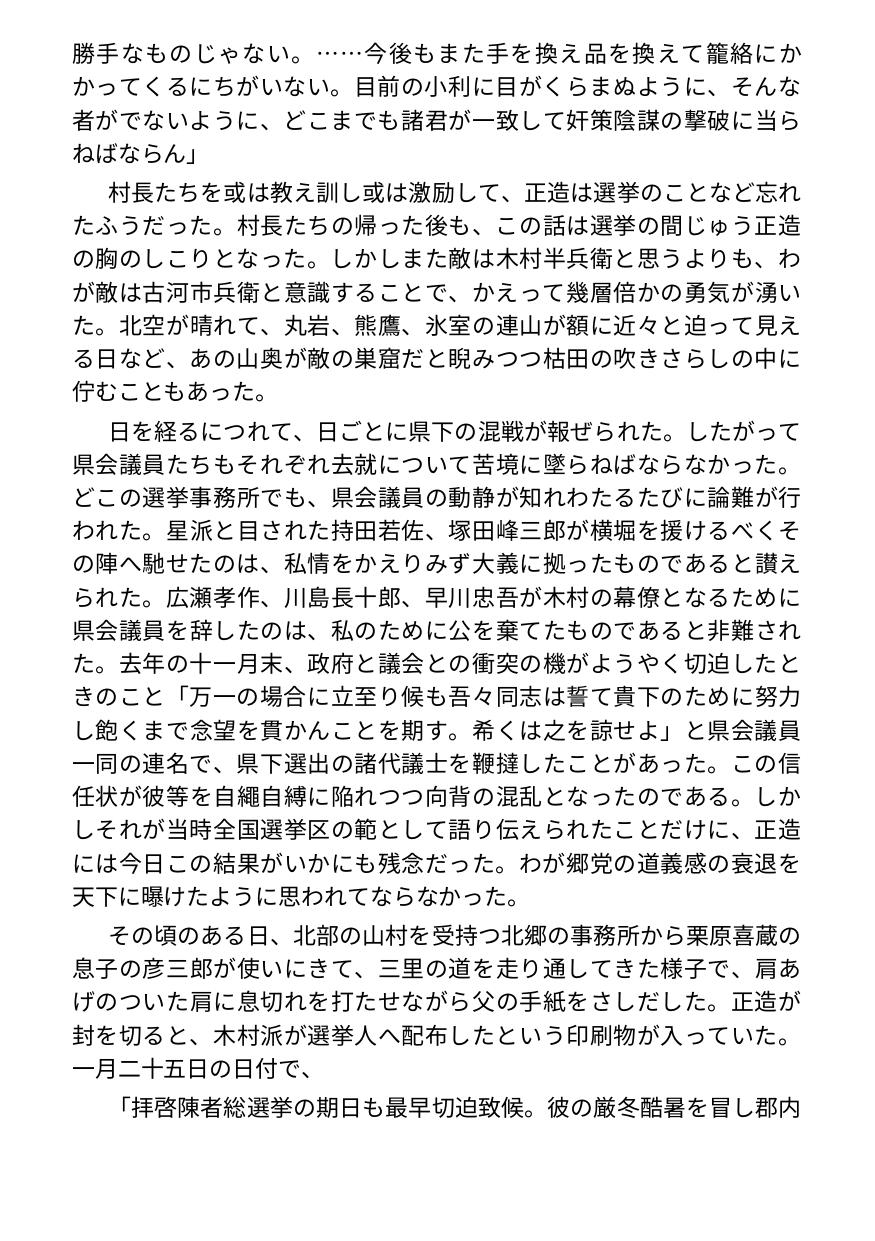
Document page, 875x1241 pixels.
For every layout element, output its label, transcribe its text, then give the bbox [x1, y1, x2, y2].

text 「拝啓陳者総選挙の期日も最早切迫致候。彼の厳冬酷暑を冒し郡内 [72, 1090, 802, 1123]
text その頃のある日、北部の山村を受持つ北郷の事務所から栗原喜蔵の息子の彦三郎が使いにきて、三里の道を走り通してきた様子で、肩あげのついた肩に息切れを打たせながら父の手紙をさしだした。正造が封を切ると、木村派が選挙人へ配布したという印刷物が入っていた。一月二十五日の日付で、 [72, 918, 802, 1084]
text 勝手なものじゃない。……今後もまた手を換え品を換えて籠絡にかかってくるにちがいない。目前の小利に目がくらまぬように、そんな者がでないように、どこまでも諸君が一致して奸策陰謀の撃破に当らねばならん」 [72, 36, 802, 169]
text 日を経るにつれて、日ごとに県下の混戦が報ぜられた。したがって県会議員たちもそれぞれ去就について苦境に墜らねばならなかった。どこの選挙事務所でも、県会議員の動静が知れわたるたびに論難が行われた。星派と目された持田若佐、塚田峰三郎が横堀を援けるべくその陣へ馳せたのは、私情をかえりみず大義に拠ったものであると讃えられた。広瀬孝作、川島長十郎、早川忠吾が木村の幕僚となるために県会議員を辞したのは、私のために公を棄てたものであると非難された。去年の十一月末、政府と議会との衝突の機がようやく切迫したときのこと「万一の場合に立至り候も吾々同志は誓て貴下のために努力し飽くまで念望を貫かんことを期す。希くは之を諒せよ」と県会議員一同の連名で、県下選出の諸代議士を鞭撻したことがあった。この信任状が彼等を自繩自縛に陥れつつ向背の混乱となったのである。しかしそれが当時全国選挙区の範として語り伝えられたことだけに、正造には今日この結果がいかにも残念だった。わが郷党の道義感の衰退を天下に曝けたように思われてならなかった。 [72, 413, 802, 912]
text 村長たちを或は教え訓し或は激励して、正造は選挙のことなど忘れたふうだった。村長たちの帰った後も、この話は選挙の間じゅう正造の胸のしこりとなった。しかしまた敵は木村半兵衛と思うよりも、わが敵は古河市兵衛と意識することで、かえって幾層倍かの勇気が湧いた。北空が晴れて、丸岩、熊鷹、氷室の連山が額に近々と迫って見える日など、あの山奥が敵の巣窟だと睨みつつ枯田の吹きさらしの中に佇むこともあった。 [72, 175, 802, 407]
